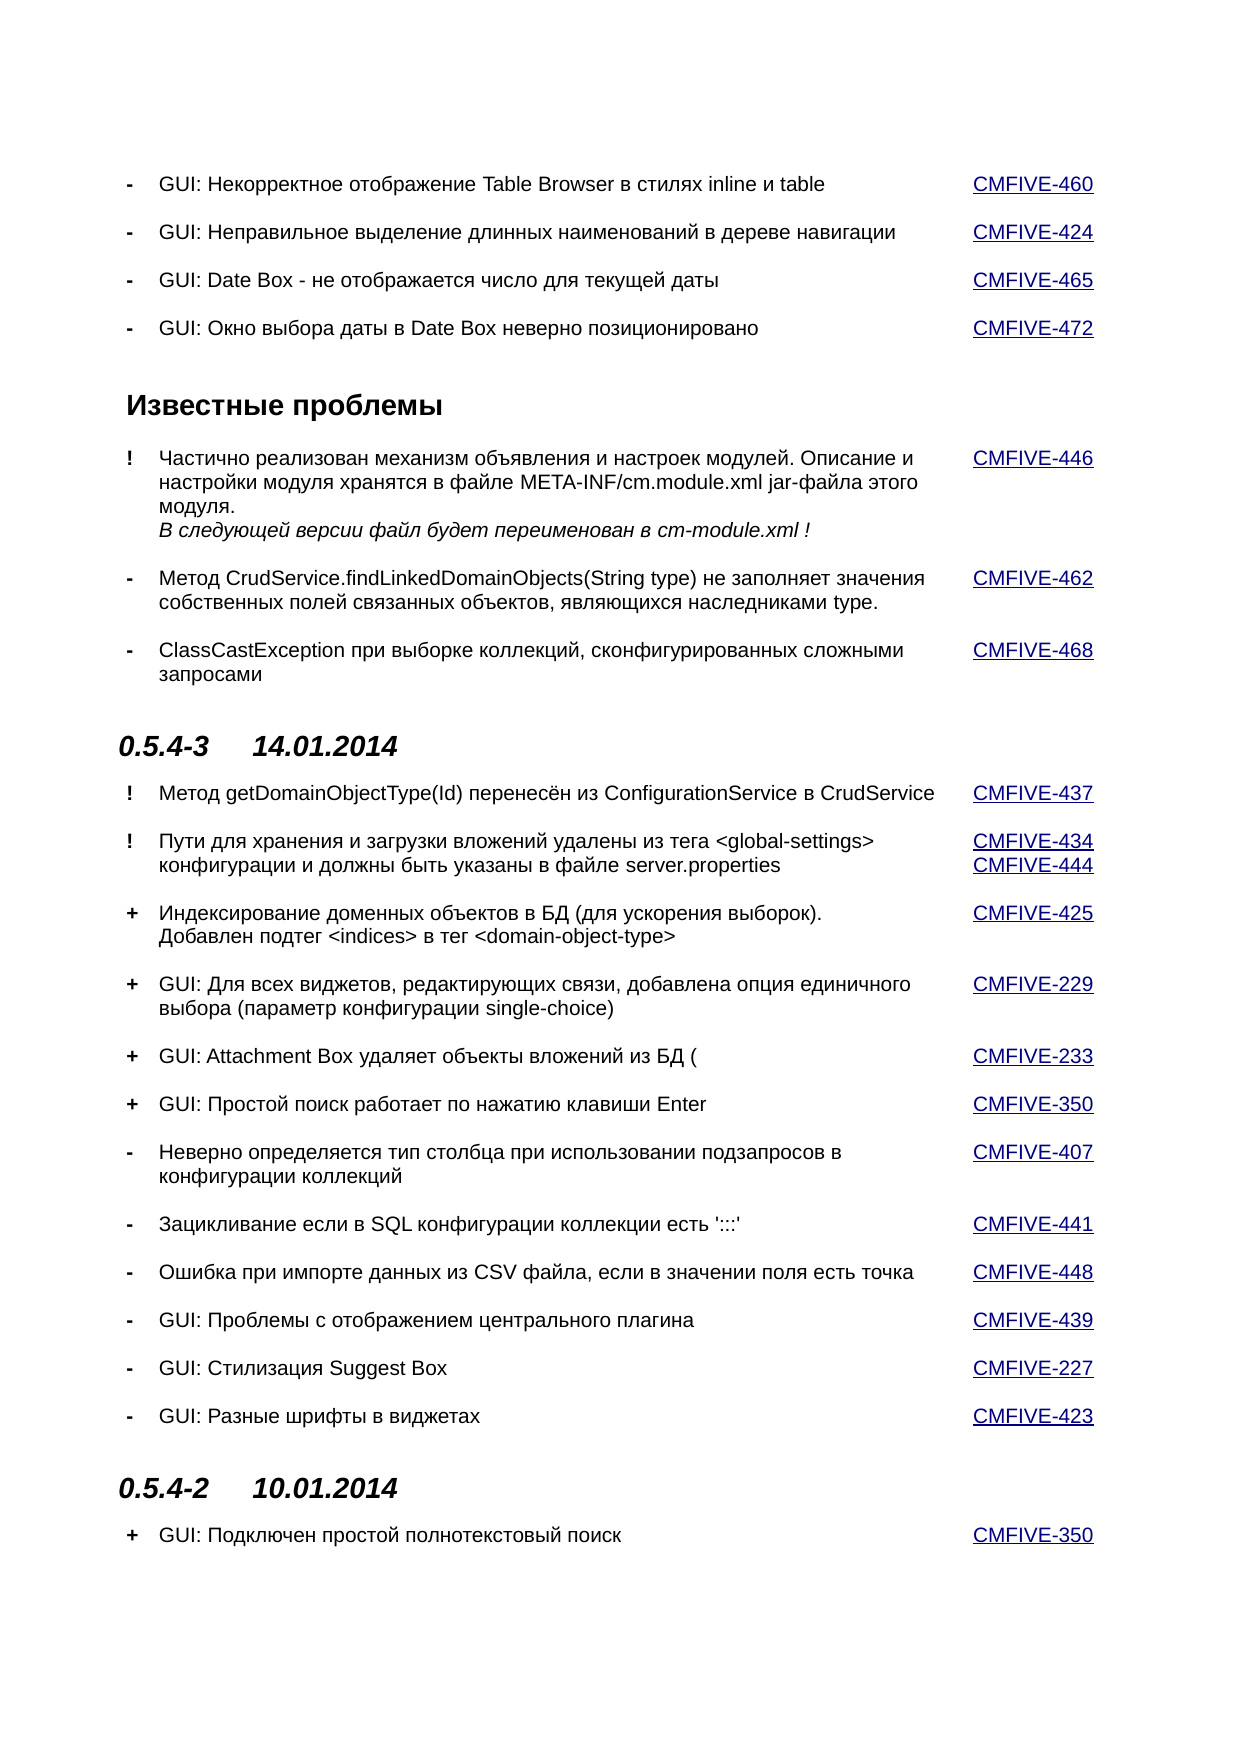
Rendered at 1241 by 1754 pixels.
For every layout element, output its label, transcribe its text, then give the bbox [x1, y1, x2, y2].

table_cell CMFIVE-462 [967, 560, 1123, 632]
table_cell CMFIVE-434 CMFIVE-444 [967, 823, 1123, 894]
table_cell + [120, 895, 153, 966]
table_header Метод getDomainObjectType(Id) перенесён из ConfigurationService в CrudService [153, 775, 967, 823]
table_cell + [120, 966, 153, 1038]
table_cell [967, 118, 1123, 166]
table_header + [120, 1517, 153, 1564]
table_cell - [120, 1206, 153, 1254]
table_cell CMFIVE-441 [967, 1206, 1123, 1254]
table_cell CMFIVE-472 [967, 310, 1123, 358]
table_cell CMFIVE-446 [967, 440, 1123, 560]
table_cell GUI: Разные шрифты в виджетах [153, 1398, 967, 1446]
table_cell CMFIVE-423 [967, 1398, 1123, 1446]
table_cell - [120, 1254, 153, 1302]
table_cell Ошибка при импорте данных из CSV файла, если в значении поля есть точка [153, 1254, 967, 1302]
table_cell - [120, 632, 153, 704]
table_cell [153, 118, 967, 166]
table_cell CMFIVE-439 [967, 1302, 1123, 1350]
table_cell - [120, 1302, 153, 1350]
table_header ! [120, 775, 153, 823]
table_cell Неверно определяется тип столбца при использовании подзапросов в конфигурации коллекций [153, 1134, 967, 1206]
table_cell + [120, 1086, 153, 1134]
table_cell Индексирование доменных объектов в БД (для ускорения выборок). Добавлен подтег <indices> в тег <domain-object-type> [153, 895, 967, 966]
table_cell ! [120, 823, 153, 894]
table_cell - [120, 118, 153, 166]
table_cell GUI: Некорректное отображение Table Browser в стилях inline и table [153, 166, 967, 214]
table_cell CMFIVE-233 [967, 1038, 1123, 1086]
table_cell Метод CrudService.findLinkedDomainObjects(String type) не заполняет значения собственных полей связанных объектов, являющихся наследниками type. [153, 560, 967, 632]
table_cell ClassCastException при выборке коллекций, сконфигурированных сложными запросами [153, 632, 967, 704]
table_cell CMFIVE-350 [967, 1086, 1123, 1134]
table_cell GUI: Для всех виджетов, редактирующих связи, добавлена опция единичного выбора (параметр конфигурации single-choice) [153, 966, 967, 1038]
table_cell GUI: Простой поиск работает по нажатию клавиши Enter [153, 1086, 967, 1134]
table_cell - [120, 166, 153, 214]
table_header CMFIVE-437 [967, 775, 1123, 823]
table_cell GUI: Date Box - не отображается число для текущей даты [153, 262, 967, 310]
table_cell - [120, 1134, 153, 1206]
table_cell - [120, 1398, 153, 1446]
table_cell Частично реализован механизм объявления и настроек модулей. Описание и настройки модуля хранятся в файле META-INF/cm.module.xml jar-файла этого модуля. В следующей версии файл будет переименован в cm-module.xml ! [153, 440, 967, 560]
table_cell GUI: Стилизация Suggest Box [153, 1350, 967, 1398]
table_cell CMFIVE-460 [967, 166, 1123, 214]
table_cell GUI: Проблемы с отображением центрального плагина [153, 1302, 967, 1350]
table_cell Известные проблемы [120, 358, 1123, 440]
table_cell CMFIVE-465 [967, 262, 1123, 310]
table_cell - [120, 560, 153, 632]
table_cell GUI: Attachment Box удаляет объекты вложений из БД ( [153, 1038, 967, 1086]
table_cell Зацикливание если в SQL конфигурации коллекции есть ':::' [153, 1206, 967, 1254]
table_cell + [120, 1038, 153, 1086]
table_header GUI: Подключен простой полнотекстовый поиск [153, 1517, 967, 1564]
table_cell CMFIVE-424 [967, 214, 1123, 262]
table_cell - [120, 1350, 153, 1398]
table_cell Пути для хранения и загрузки вложений удалены из тега <global-settings> конфигурации и должны быть указаны в файле server.properties [153, 823, 967, 894]
subtitle 0.5.4-2 10.01.2014 [118, 1471, 1122, 1504]
table_cell GUI: Неправильное выделение длинных наименований в дереве навигации [153, 214, 967, 262]
table_cell GUI: Окно выбора даты в Date Box неверно позиционировано [153, 310, 967, 358]
table_header CMFIVE-350 [967, 1517, 1123, 1564]
table_cell - [120, 310, 153, 358]
table_cell CMFIVE-425 [967, 895, 1123, 966]
table_cell CMFIVE-468 [967, 632, 1123, 704]
table_cell CMFIVE-227 [967, 1350, 1123, 1398]
table_cell CMFIVE-448 [967, 1254, 1123, 1302]
table_cell CMFIVE-407 [967, 1134, 1123, 1206]
table_cell - [120, 262, 153, 310]
table_cell CMFIVE-229 [967, 966, 1123, 1038]
table_cell - [120, 214, 153, 262]
table_cell ! [120, 440, 153, 560]
subtitle 0.5.4-3 14.01.2014 [118, 729, 1122, 762]
